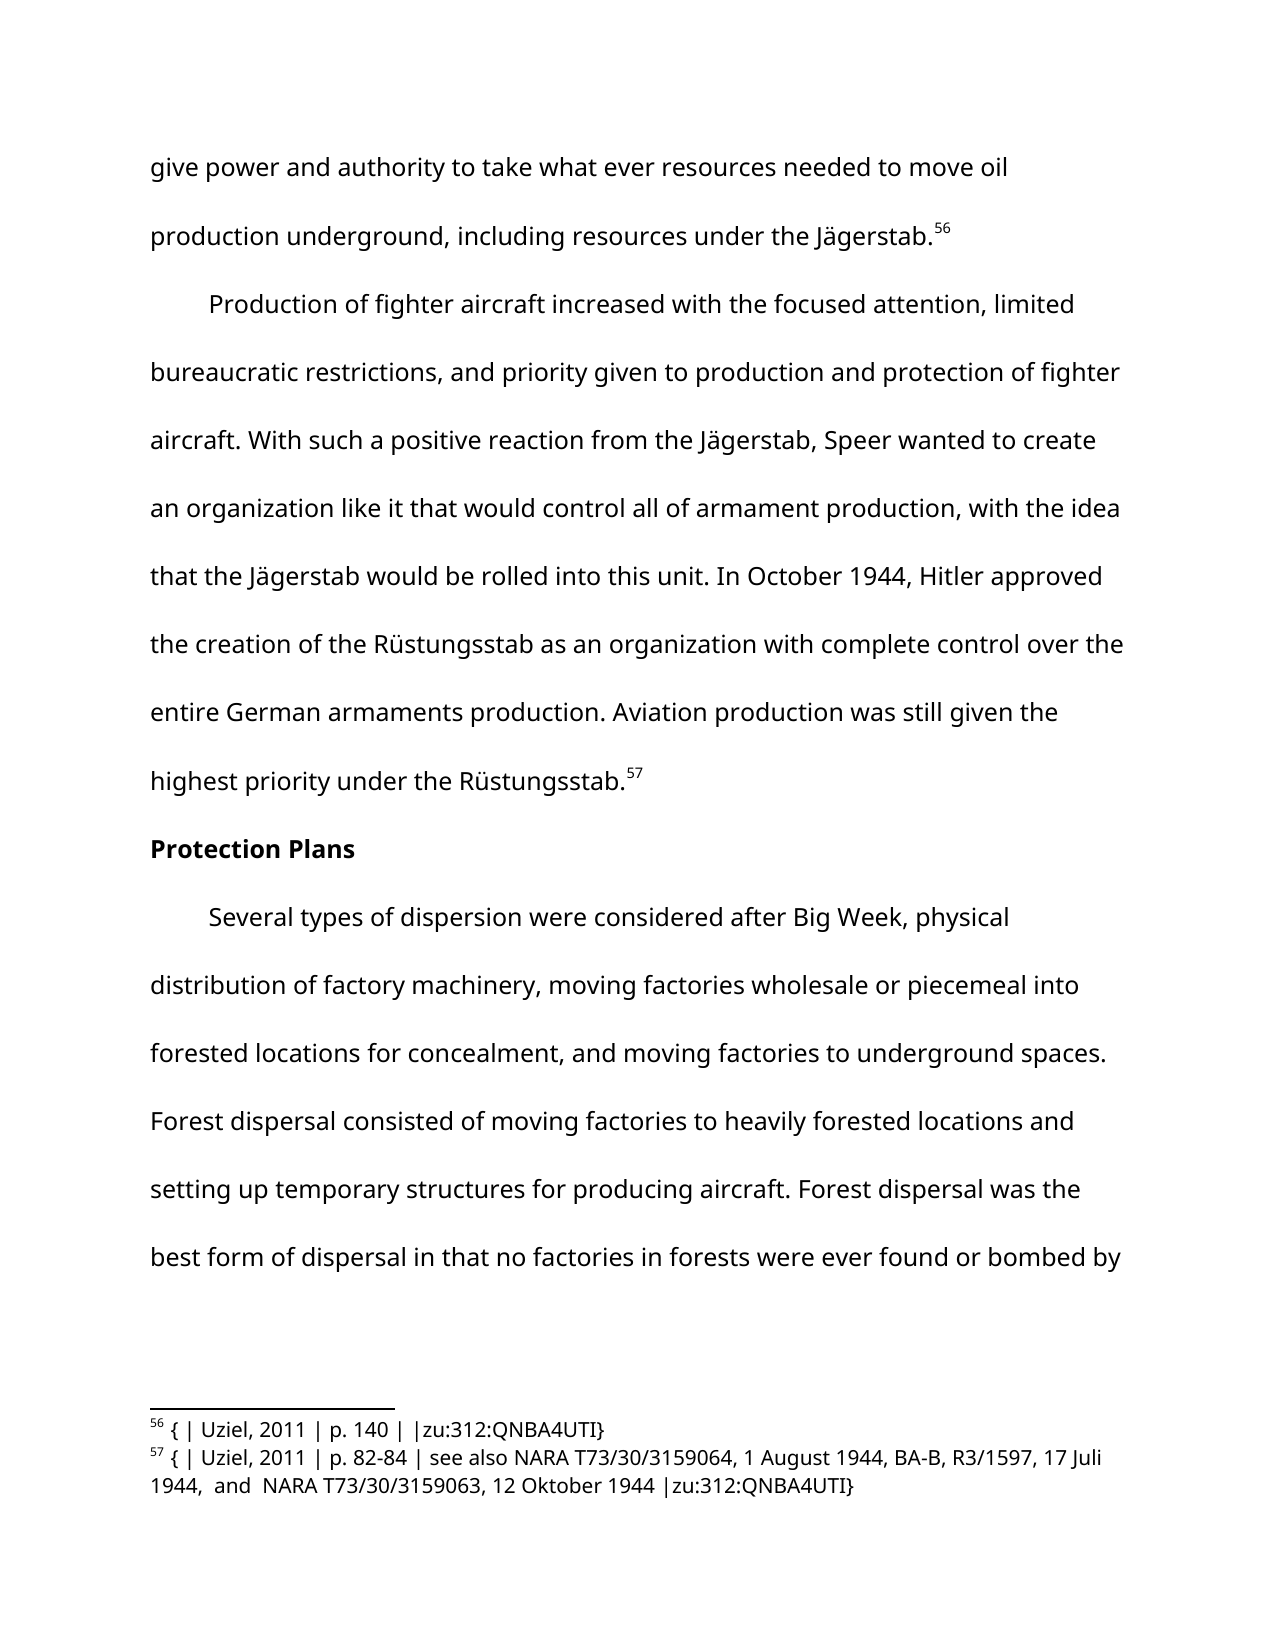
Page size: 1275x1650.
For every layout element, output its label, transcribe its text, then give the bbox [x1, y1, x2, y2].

text Forest dispersal consisted of moving factories to heavily forested locations and setting up temporary structures for producing aircraft. Forest dispersal was the best form of dispersal in that no factories in forests were ever found or bombed by [150, 1104, 1125, 1274]
text Protection Plans [150, 831, 1125, 865]
text { | Uziel, 2011 | p. 140 | |zu:312:QNBA4UTI} [150, 1415, 1125, 1443]
text Several types of dispersion were considered after Big Week, physical distribution of factory machinery, moving factories wholesale or piecemeal into forested locations for concealment, and moving factories to underground spaces. [150, 899, 1125, 1070]
text give power and authority to take what ever resources needed to move oil production underground, including resources under the Jägerstab. [150, 150, 1125, 252]
text { | Uziel, 2011 | p. 82-84 | see also NARA T73/30/3159064, 1 August 1944, BA-B, R3/1597, 17 Juli 1944, and NARA T73/30/3159063, 12 Oktober 1944 |zu:312:QNBA4UTI} [150, 1443, 1125, 1500]
text Production of fighter aircraft increased with the focused attention, limited bureaucratic restrictions, and priority given to production and protection of fighter aircraft. With such a positive reaction from the Jägerstab, Speer wanted to create an organization like it that would control all of armament production, with the idea that the Jägerstab would be rolled into this unit. In October 1944, Hitler approved the creation of the Rüstungsstab as an organization with complete control over the entire German armaments production. Aviation production was still given the highest priority under the Rüstungsstab. [150, 286, 1125, 797]
